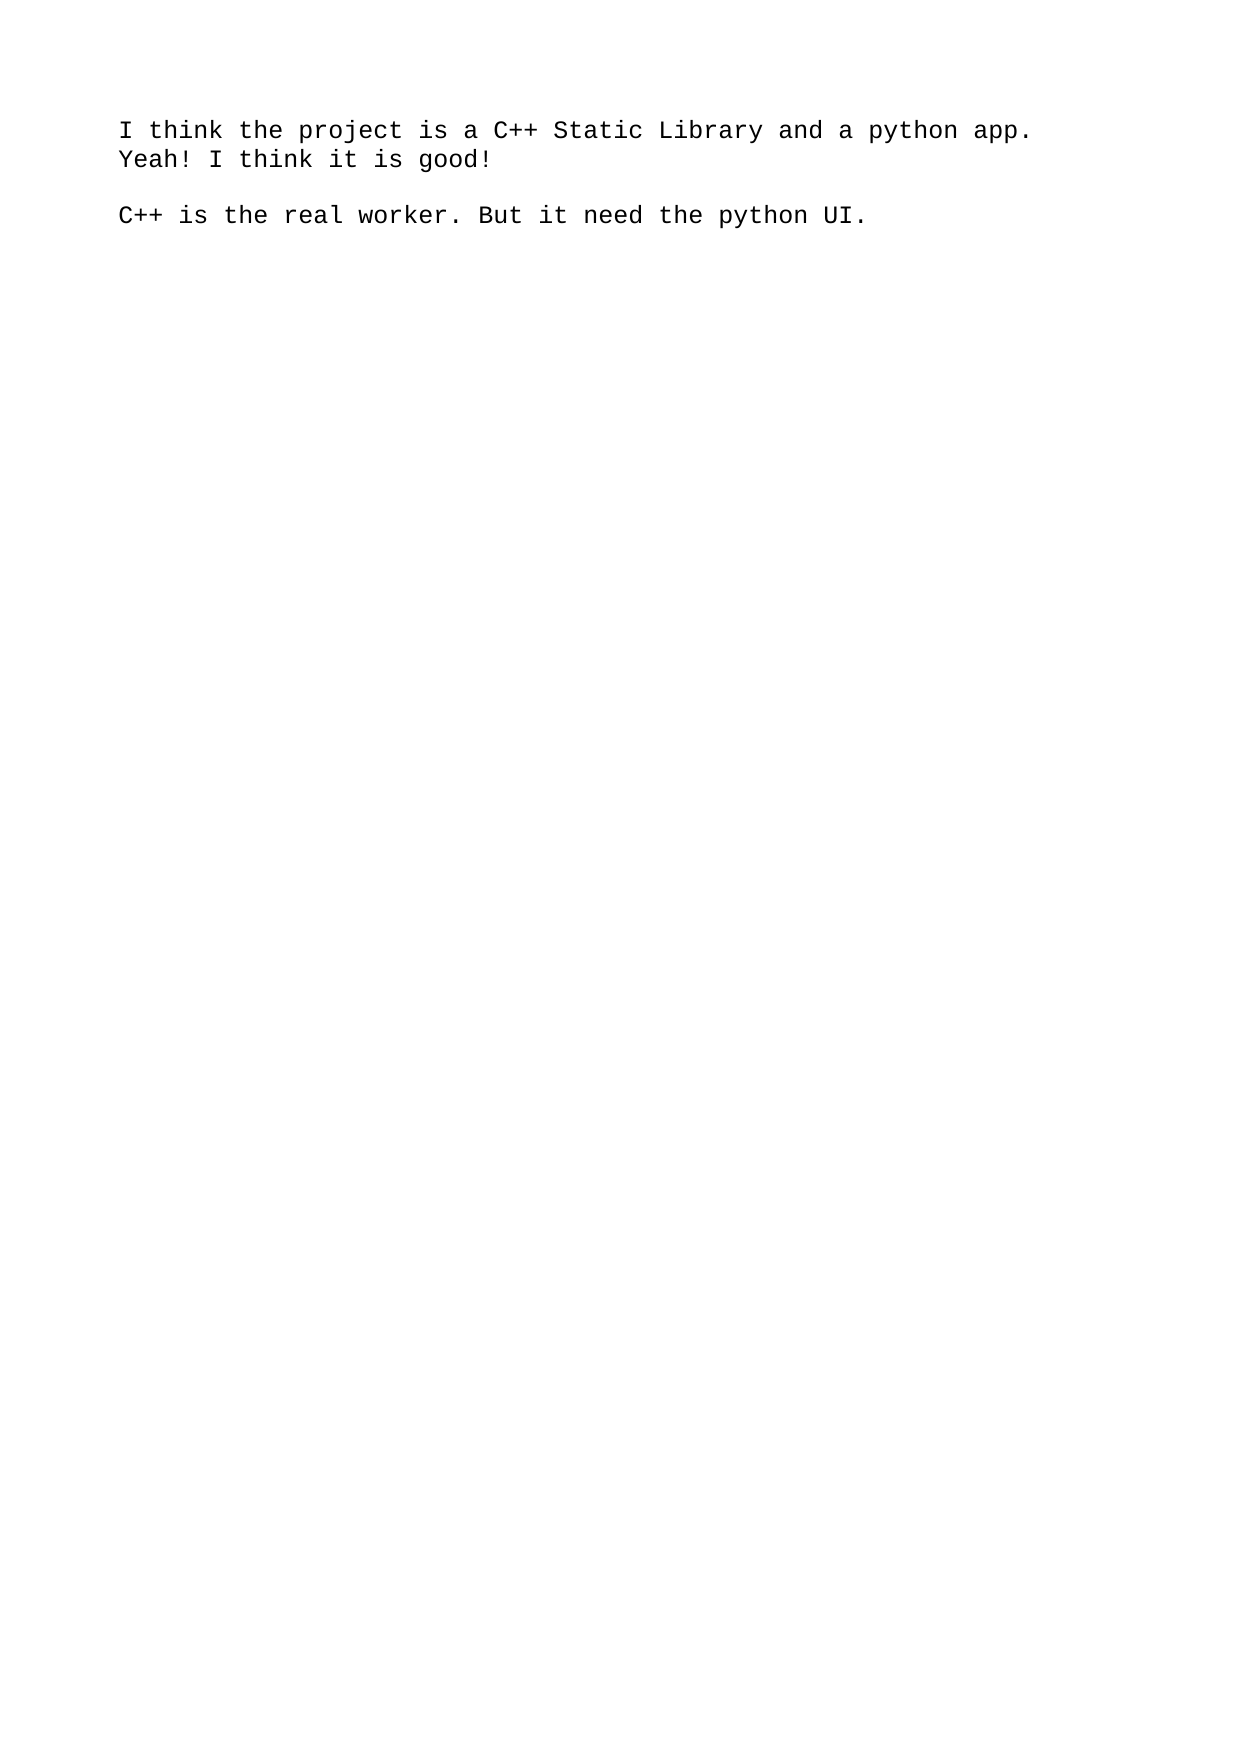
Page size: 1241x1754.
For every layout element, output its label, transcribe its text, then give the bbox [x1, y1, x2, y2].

text C++ is the real worker. But it need the python UI. [118, 203, 1122, 231]
text I think the project is a C++ Static Library and a python app. Yeah! I think it is good! [118, 118, 1122, 175]
